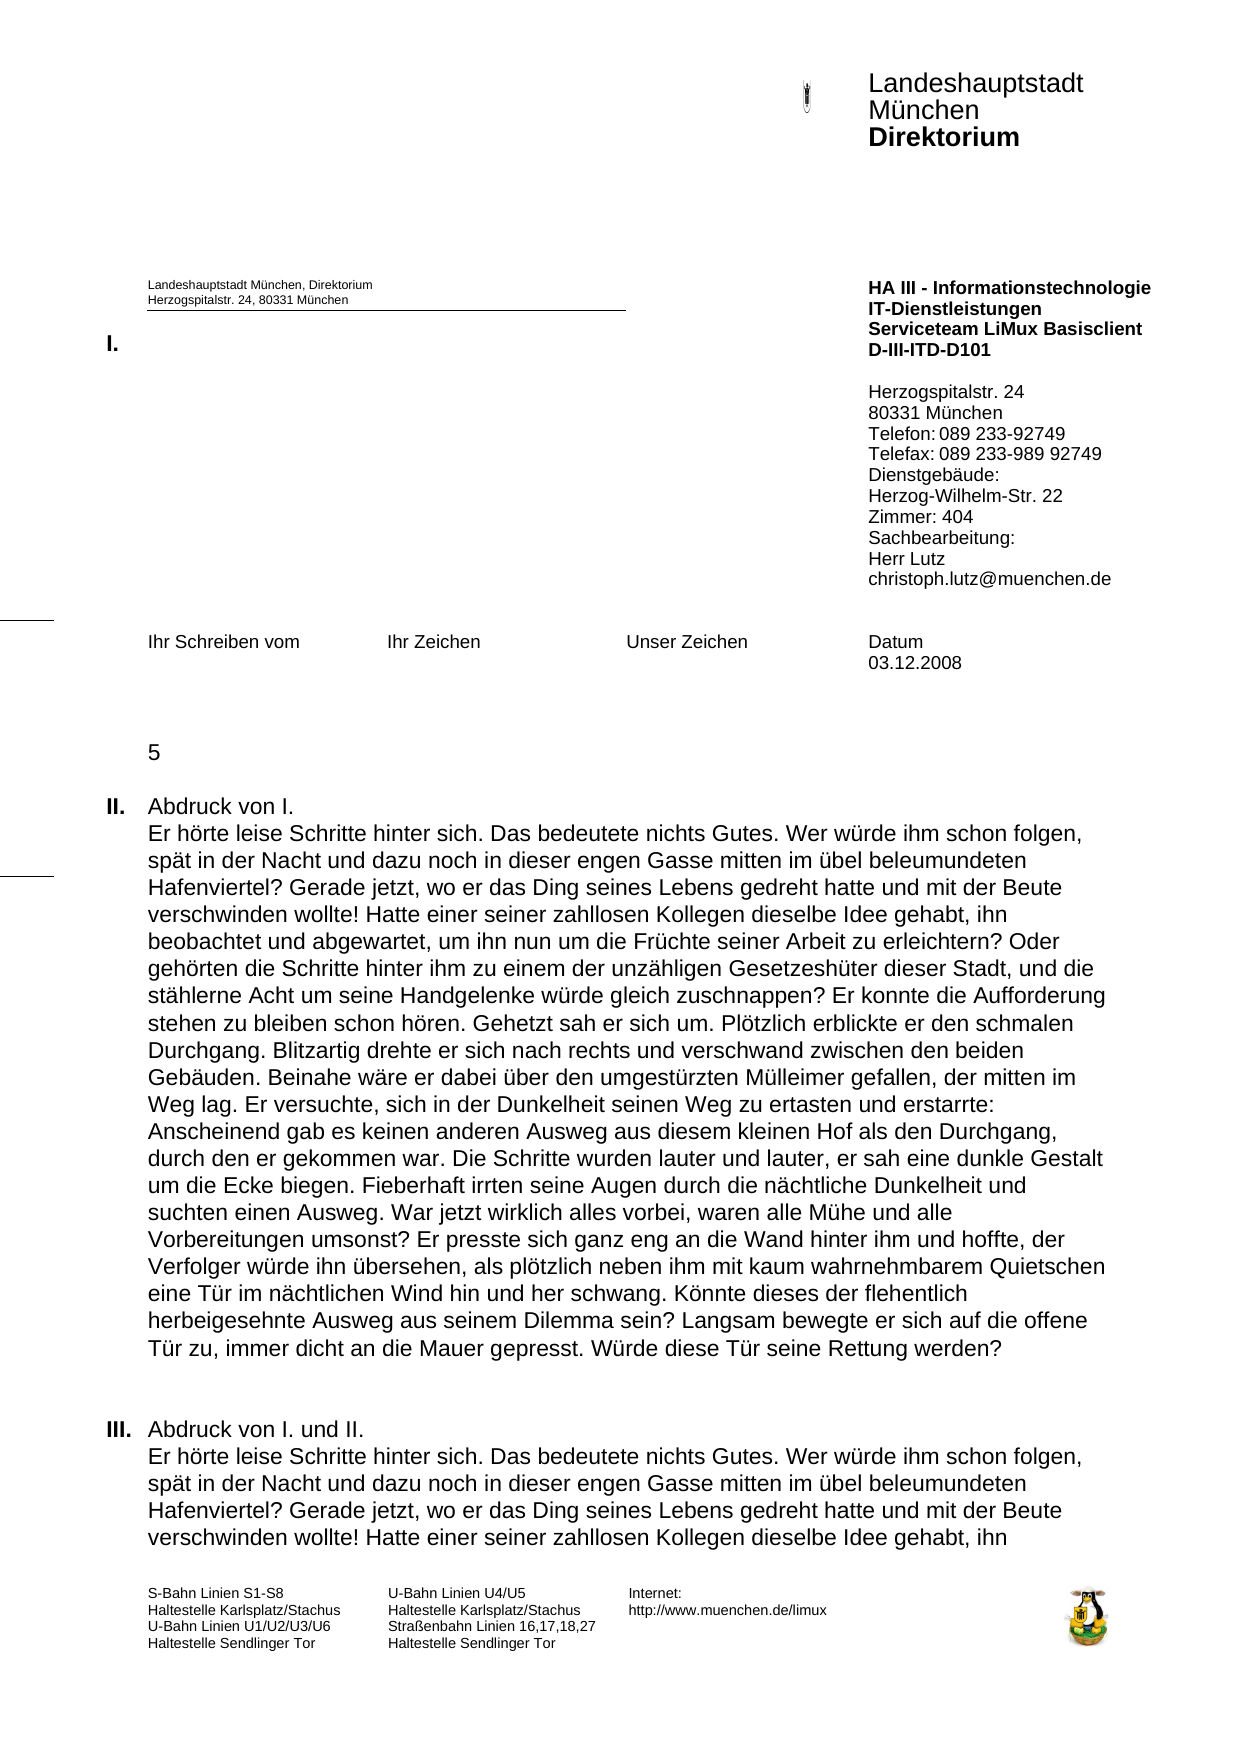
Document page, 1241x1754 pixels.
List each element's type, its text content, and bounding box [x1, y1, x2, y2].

picture [803, 80, 811, 113]
text II. Abdruck von I. [106, 793, 1109, 820]
table_header S-Bahn Linien S1-S8 Haltestelle Karlsplatz/Stachus U-Bahn Linien U1/U2/U3/U6 Haltestelle Sendlinger Tor [148, 1551, 388, 1652]
text 03.12.2008 [868, 653, 1108, 673]
text I. [106, 331, 136, 356]
text Ihr Zeichen [387, 632, 593, 653]
text Datum [868, 632, 1108, 653]
text HA III - Informationstechnologie IT-Dienstleistungen Serviceteam LiMux Basisclient [868, 277, 1199, 340]
text 5 [148, 738, 1109, 766]
text Er hörte leise Schritte hinter sich. Das bedeutete nichts Gutes. Wer würde ihm schon folgen, spät in der Nacht und dazu noch in dieser engen Gasse mitten im übel beleumundeten Hafenviertel? Gerade jetzt, wo er das Ding seines Lebens gedreht hatte und mit der Beute verschwinden wollte! Hatte einer seiner zahllosen Kollegen dieselbe Idee gehabt, ihn beobachtet und abgewartet, um ihn nun um die Früchte seiner Arbeit zu erleichtern? Oder gehörten die Schritte hinter ihm zu einem der unzähligen Gesetzeshüter dieser Stadt, und die stählerne Acht um seine Handgelenke würde gleich zuschnappen? Er konnte die Aufforderung stehen zu bleiben schon hören. Gehetzt sah er sich um. Plötzlich erblickte er den schmalen Durchgang. Blitzartig drehte er sich nach rechts und verschwand zwischen den beiden Gebäuden. Beinahe wäre er dabei über den umgestürzten Mülleimer gefallen, der mitten im Weg lag. Er versuchte, sich in der Dunkelheit seinen Weg zu ertasten und erstarrte: Anscheinend gab es keinen anderen Ausweg aus diesem kleinen Hof als den Durchgang, durch den er gekommen war. Die Schritte wurden lauter und lauter, er sah eine dunkle Gestalt um die Ecke biegen. Fieberhaft irrten seine Augen durch die nächtliche Dunkelheit und suchten einen Ausweg. War jetzt wirklich alles vorbei, waren alle Mühe und alle Vorbereitungen umsonst? Er presste sich ganz eng an die Wand hinter ihm und hoffte, der Verfolger würde ihn übersehen, als plötzlich neben ihm mit kaum wahrnehmbarem Quietschen eine Tür im nächtlichen Wind hin und her schwang. Könnte dieses der flehentlich herbeigesehnte Ausweg aus seinem Dilemma sein? Langsam bewegte er sich auf die offene Tür zu, immer dicht an die Mauer gepresst. Würde diese Tür seine Rettung werden? [148, 820, 1109, 1361]
table_header [869, 1551, 1110, 1652]
text Herzogspitalstr. 24 80331 München Telefon: 089 233-92749 Telefax: 089 233-989 92749 Dienstgebäude: Herzog-Wilhelm-Str. 22 Zimmer: 404 Sachbearbeitung: Herr Lutz christoph.lutz@muenchen.de [868, 382, 1199, 590]
text III. Abdruck von I. und II. [106, 1416, 1109, 1443]
table_header U-Bahn Linien U4/U5 Haltestelle Karlsplatz/Stachus Straßenbahn Linien 16,17,18,27 Haltestelle Sendlinger Tor [388, 1551, 628, 1652]
text Er hörte leise Schritte hinter sich. Das bedeutete nichts Gutes. Wer würde ihm schon folgen, spät in der Nacht und dazu noch in dieser engen Gasse mitten im übel beleumundeten Hafenviertel? Gerade jetzt, wo er das Ding seines Lebens gedreht hatte und mit der Beute verschwinden wollte! Hatte einer seiner zahllosen Kollegen dieselbe Idee gehabt, ihn [148, 1443, 1109, 1551]
text Herzogspitalstr. 24, 80331 München [148, 292, 626, 307]
text D-III-ITD-D101 [868, 340, 1199, 361]
text Landeshauptstadt [868, 71, 1199, 98]
text Ihr Schreiben vom [148, 632, 354, 653]
text Direktorium [868, 125, 1199, 152]
text Unser Zeichen [626, 632, 833, 653]
table_header Internet: http://www.muenchen.de/limux [628, 1551, 869, 1652]
picture [1063, 1585, 1109, 1647]
text München [868, 98, 1199, 125]
text Landeshauptstadt München, Direktorium [148, 277, 626, 292]
